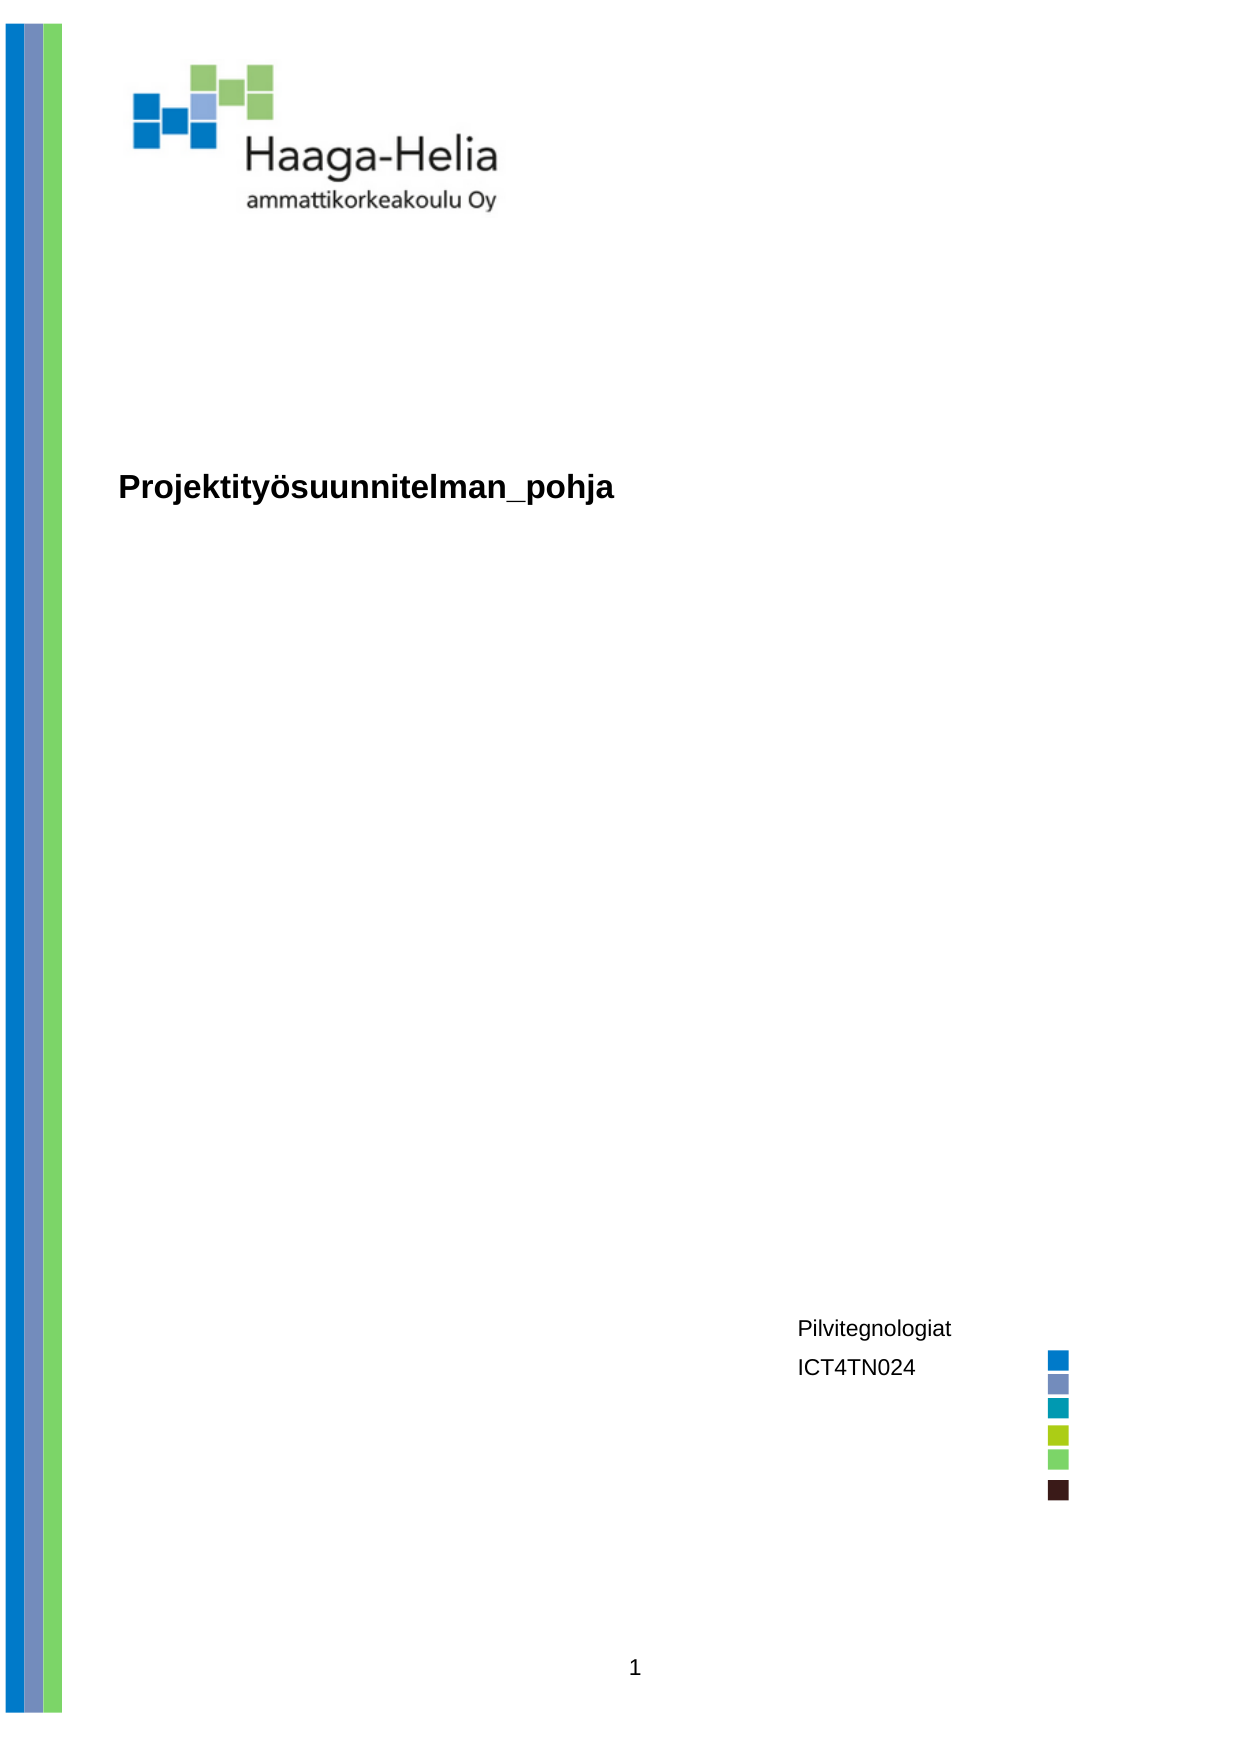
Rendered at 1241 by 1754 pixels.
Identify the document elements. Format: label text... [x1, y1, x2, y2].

text ICT4TN024 [118, 1354, 1152, 1380]
picture [118, 59, 506, 218]
text Pilvitegnologiat [118, 1314, 1152, 1341]
text Projektityösuunnitelman_pohja [118, 467, 1152, 506]
